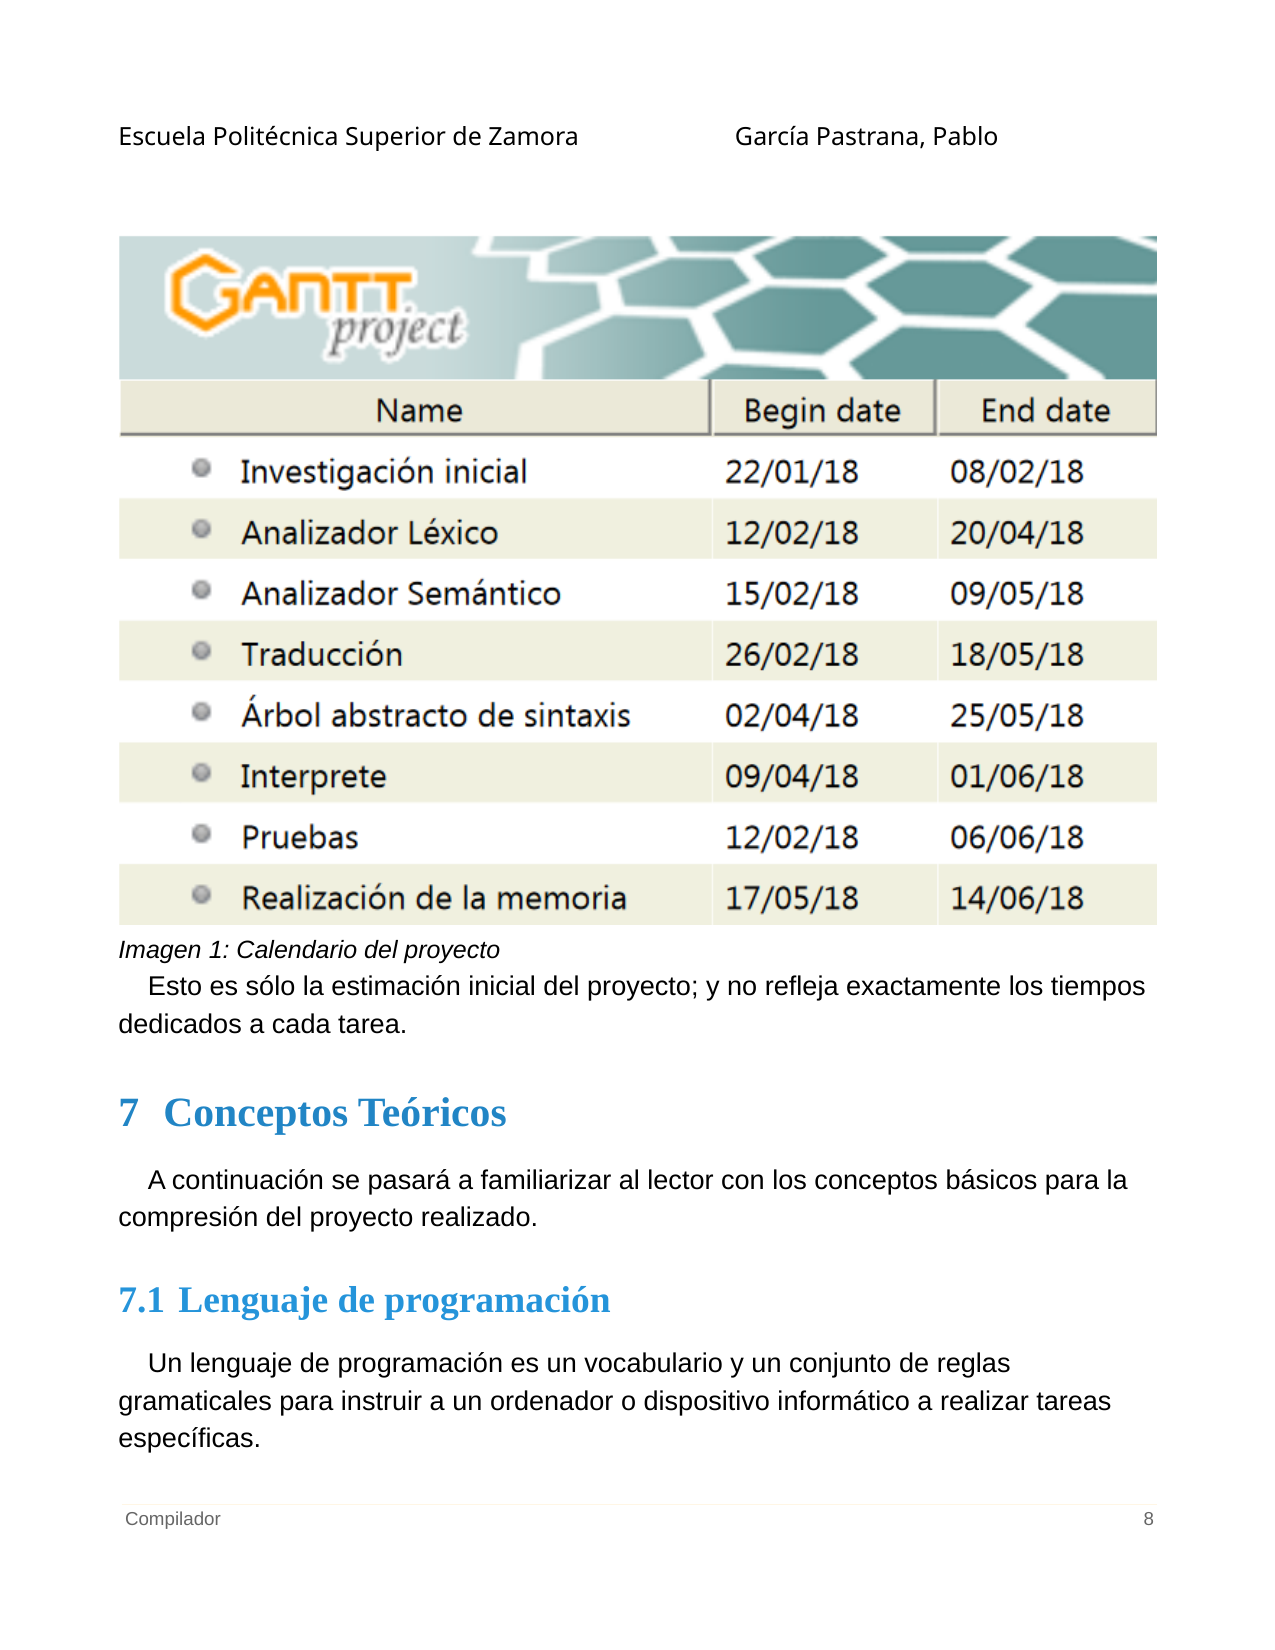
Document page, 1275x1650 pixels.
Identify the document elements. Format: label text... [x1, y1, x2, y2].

text [118, 220, 1157, 232]
text Esto es sólo la estimación inicial del proyecto; y no refleja exactamente los tiempos dedicados a cada tarea. [118, 964, 1157, 1039]
text Un lenguaje de programación es un vocabulario y un conjunto de reglas gramaticales para instruir a un ordenador o dispositivo informático a realizar tareas específicas. [118, 1347, 1157, 1454]
text A continuación se pasará a familiarizar al lector con los conceptos básicos para la compresión del proyecto realizado. [118, 1164, 1157, 1233]
text Imagen 1: Calendario del proyecto [118, 925, 1157, 964]
subtitle Lenguaje de programación [118, 1277, 1157, 1321]
subtitle Conceptos Teóricos [118, 1088, 1157, 1136]
picture [118, 232, 1157, 925]
